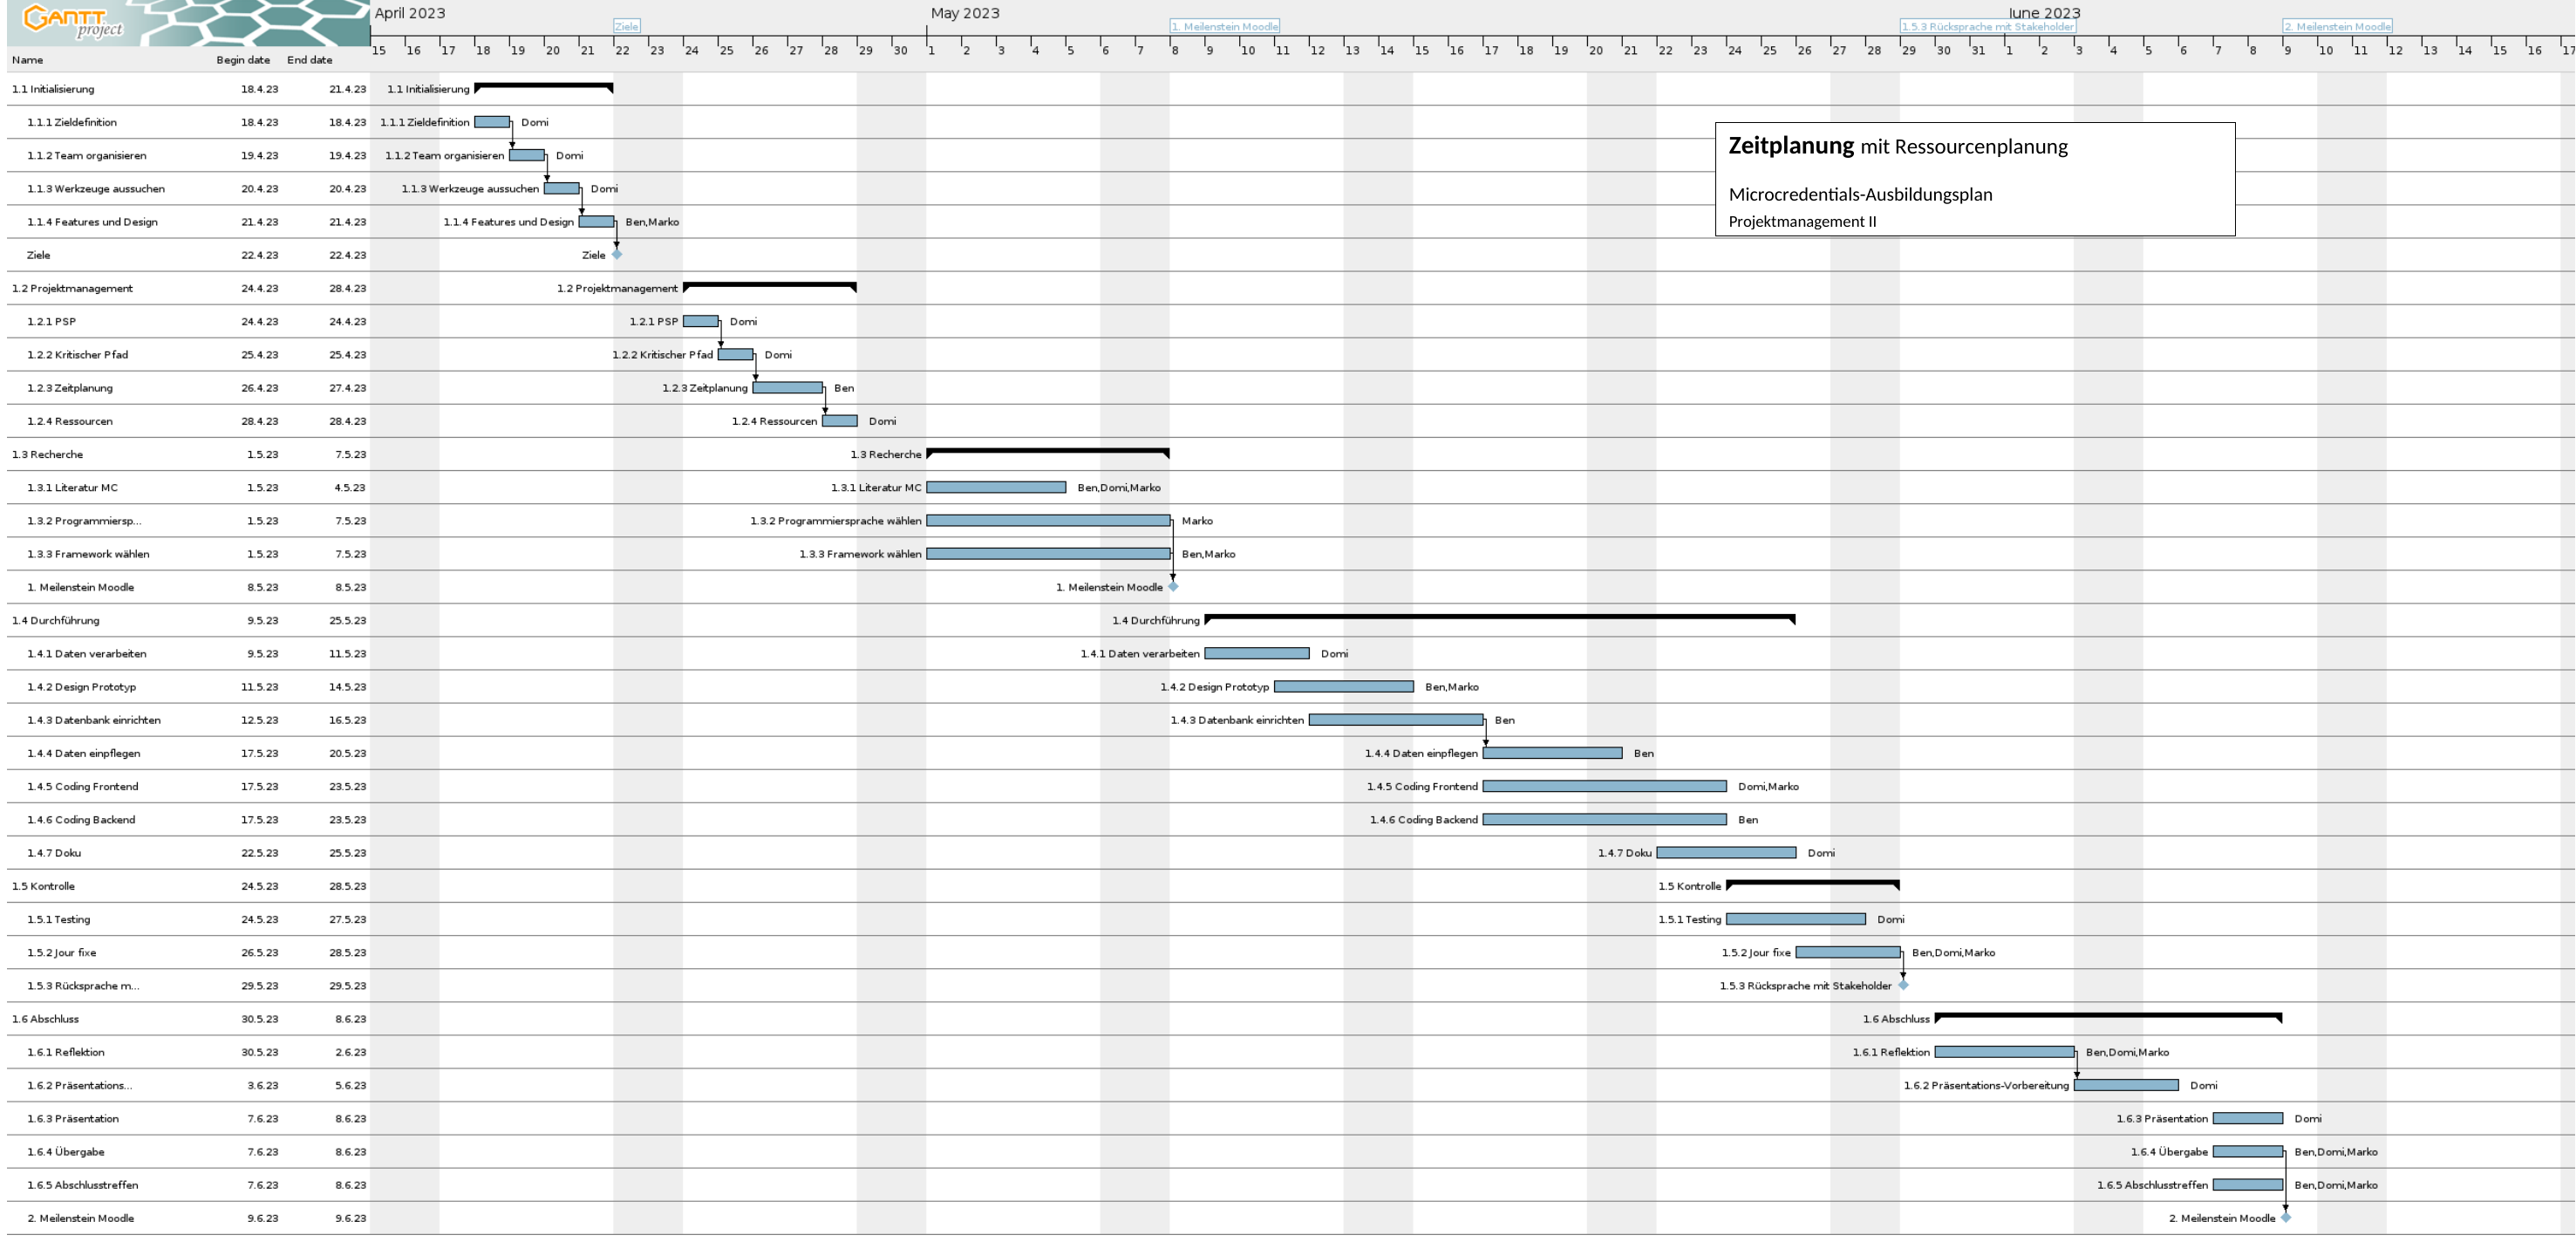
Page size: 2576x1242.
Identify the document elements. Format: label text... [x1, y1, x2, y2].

text Zeitplanung mit Ressourcenplanung [1729, 129, 2222, 160]
text Microcredentials-Ausbildungsplan Projektmanagement II [1729, 182, 2222, 229]
